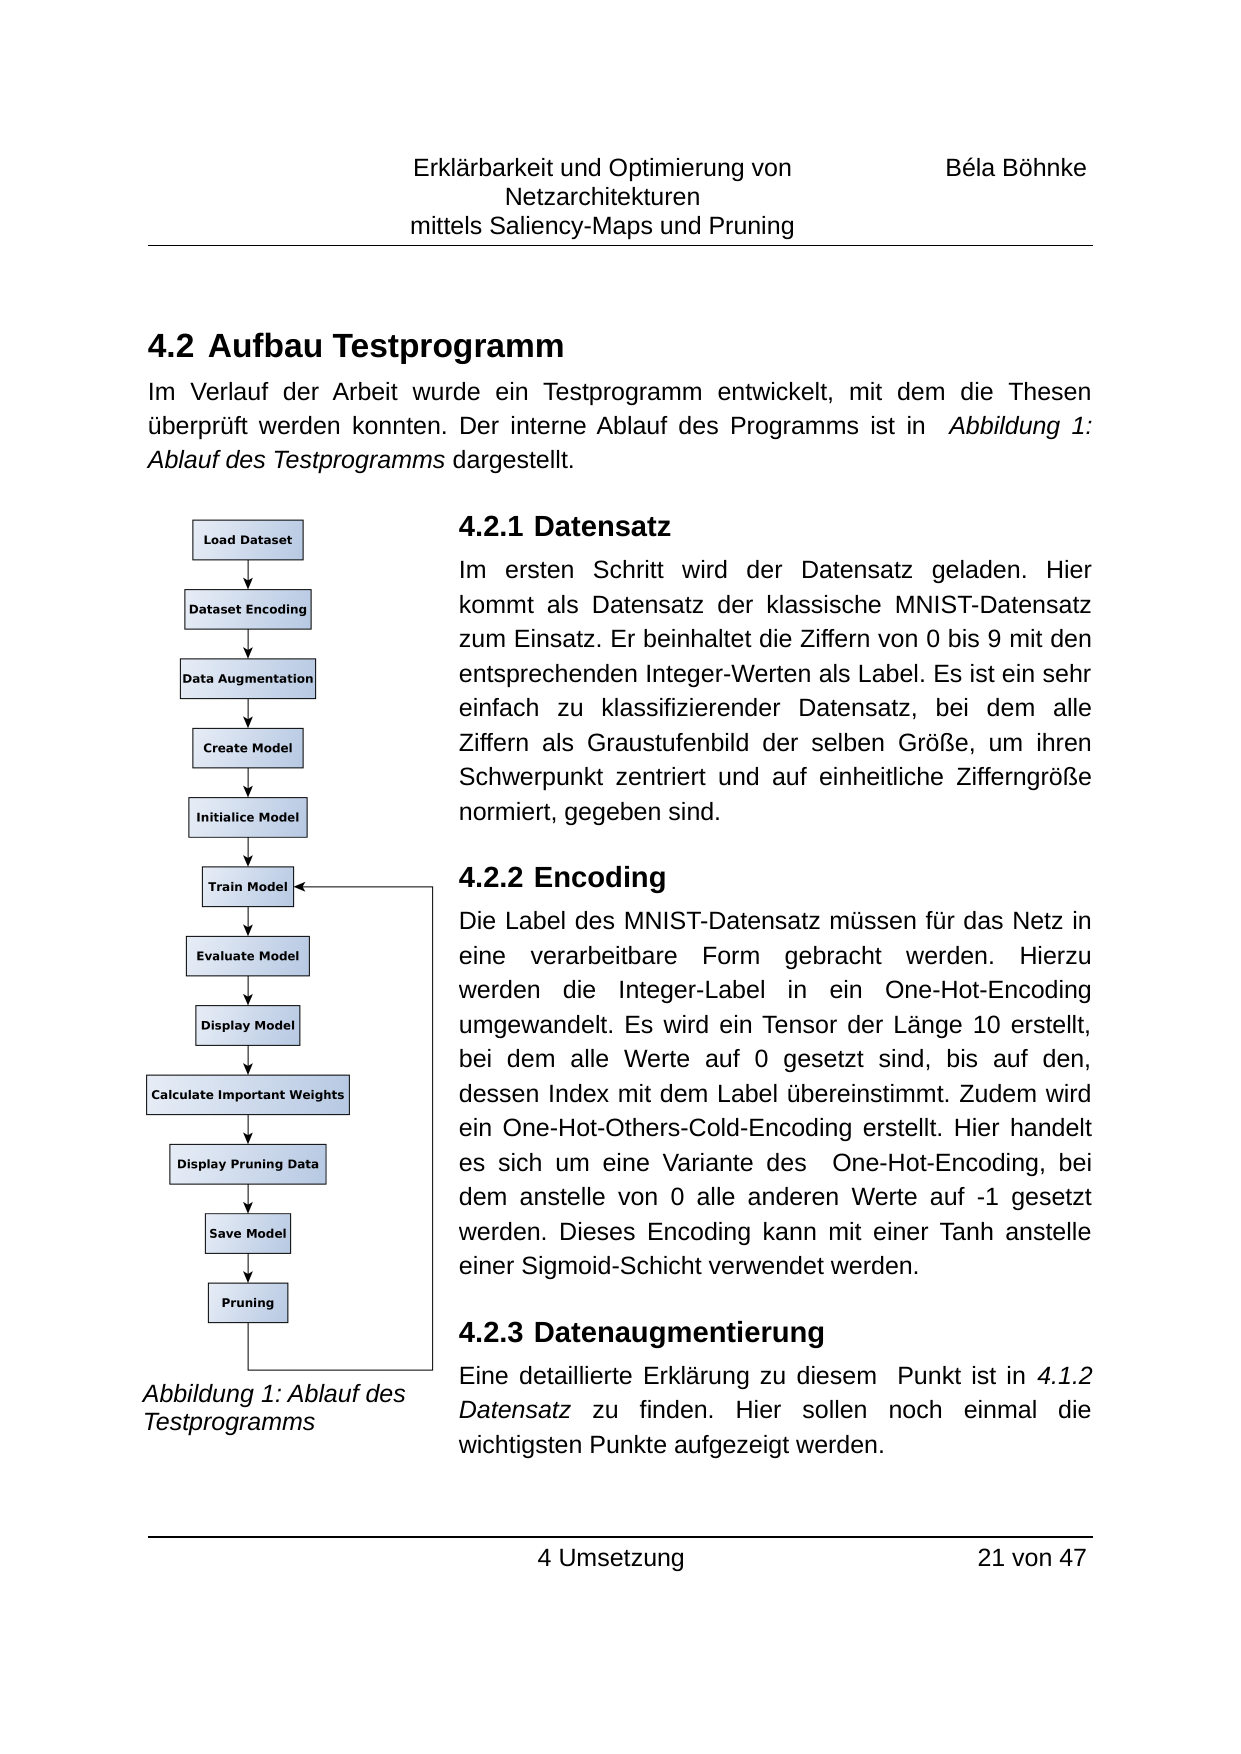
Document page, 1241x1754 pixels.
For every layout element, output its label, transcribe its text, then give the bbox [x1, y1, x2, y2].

text Im ersten Schritt wird der Datensatz geladen. Hier kommt als Datensatz der klassische MNIST-Datensatz zum Einsatz. Er beinhaltet die Ziffern von 0 bis 9 mit den entsprechenden Integer-Werten als Label. Es ist ein sehr einfach zu klassifizierender Datensatz, bei dem alle Ziffern als Graustufenbild der selben Größe, um ihren Schwerpunkt zentriert und auf einheitliche Zifferngröße normiert, gegeben sind. [459, 555, 1093, 825]
picture [142, 516, 437, 1374]
subtitle Datensatz [143, 504, 1093, 543]
subtitle Encoding [459, 860, 1093, 894]
text Die Label des MNIST-Datensatz müssen für das Netz in eine verarbeitbare Form gebracht werden. Hierzu werden die Integer-Label in ein One-Hot-Encoding umgewandelt. Es wird ein Tensor der Länge 10 erstellt, bei dem alle Werte auf 0 gesetzt sind, bis auf den, dessen Index mit dem Label übereinstimmt. Zudem wird ein One-Hot-Others-Cold-Encoding erstellt. Hier handelt es sich um eine Variante des One-Hot-Encoding, bei dem anstelle von 0 alle anderen Werte auf -1 gesetzt werden. Dieses Encoding kann mit einer Tanh anstelle einer Sigmoid-Schicht verwendet werden. [459, 906, 1093, 1280]
subtitle Datenaugmentierung [459, 1315, 1093, 1348]
subtitle Aufbau Testprogramm [148, 325, 1093, 364]
text Eine detaillierte Erklärung zu diesem Punkt ist in 4.1.2 Datensatz zu finden. Hier sollen noch einmal die wichtigsten Punkte aufgezeigt werden. [148, 1361, 1093, 1458]
text Im Verlauf der Arbeit wurde ein Testprogramm entwickelt, mit dem die Thesen überprüft werden konnten. Der interne Ablauf des Programms ist in Abbildung 1: Ablauf des Testprogramms dargestellt. [148, 377, 1093, 474]
text Abbildung 1: Ablauf des Testprogramms [143, 516, 459, 1436]
